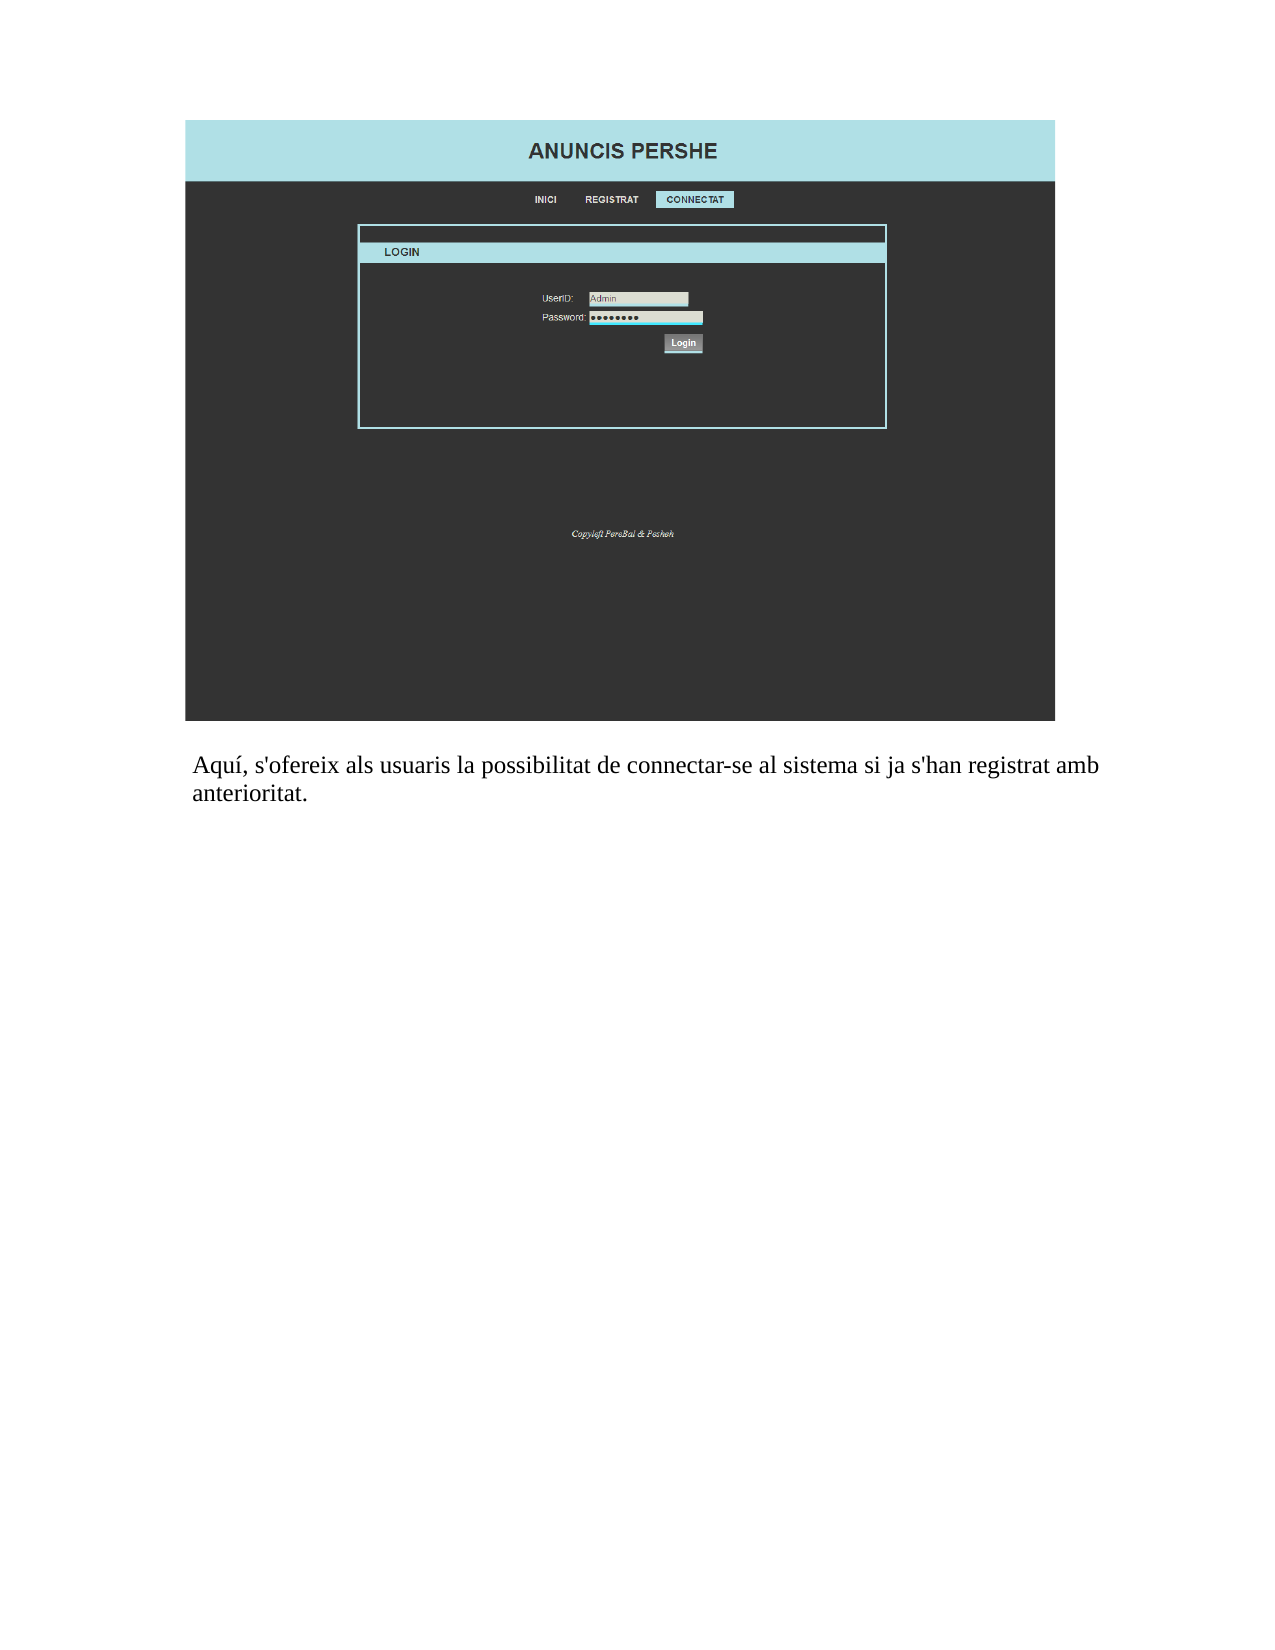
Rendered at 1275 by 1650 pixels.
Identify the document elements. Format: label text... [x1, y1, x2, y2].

picture [185, 120, 1056, 721]
text Aquí, s'ofereix als usuaris la possibilitat de connectar-se al sistema si ja s'han registrat amb anterioritat. [192, 750, 1157, 807]
